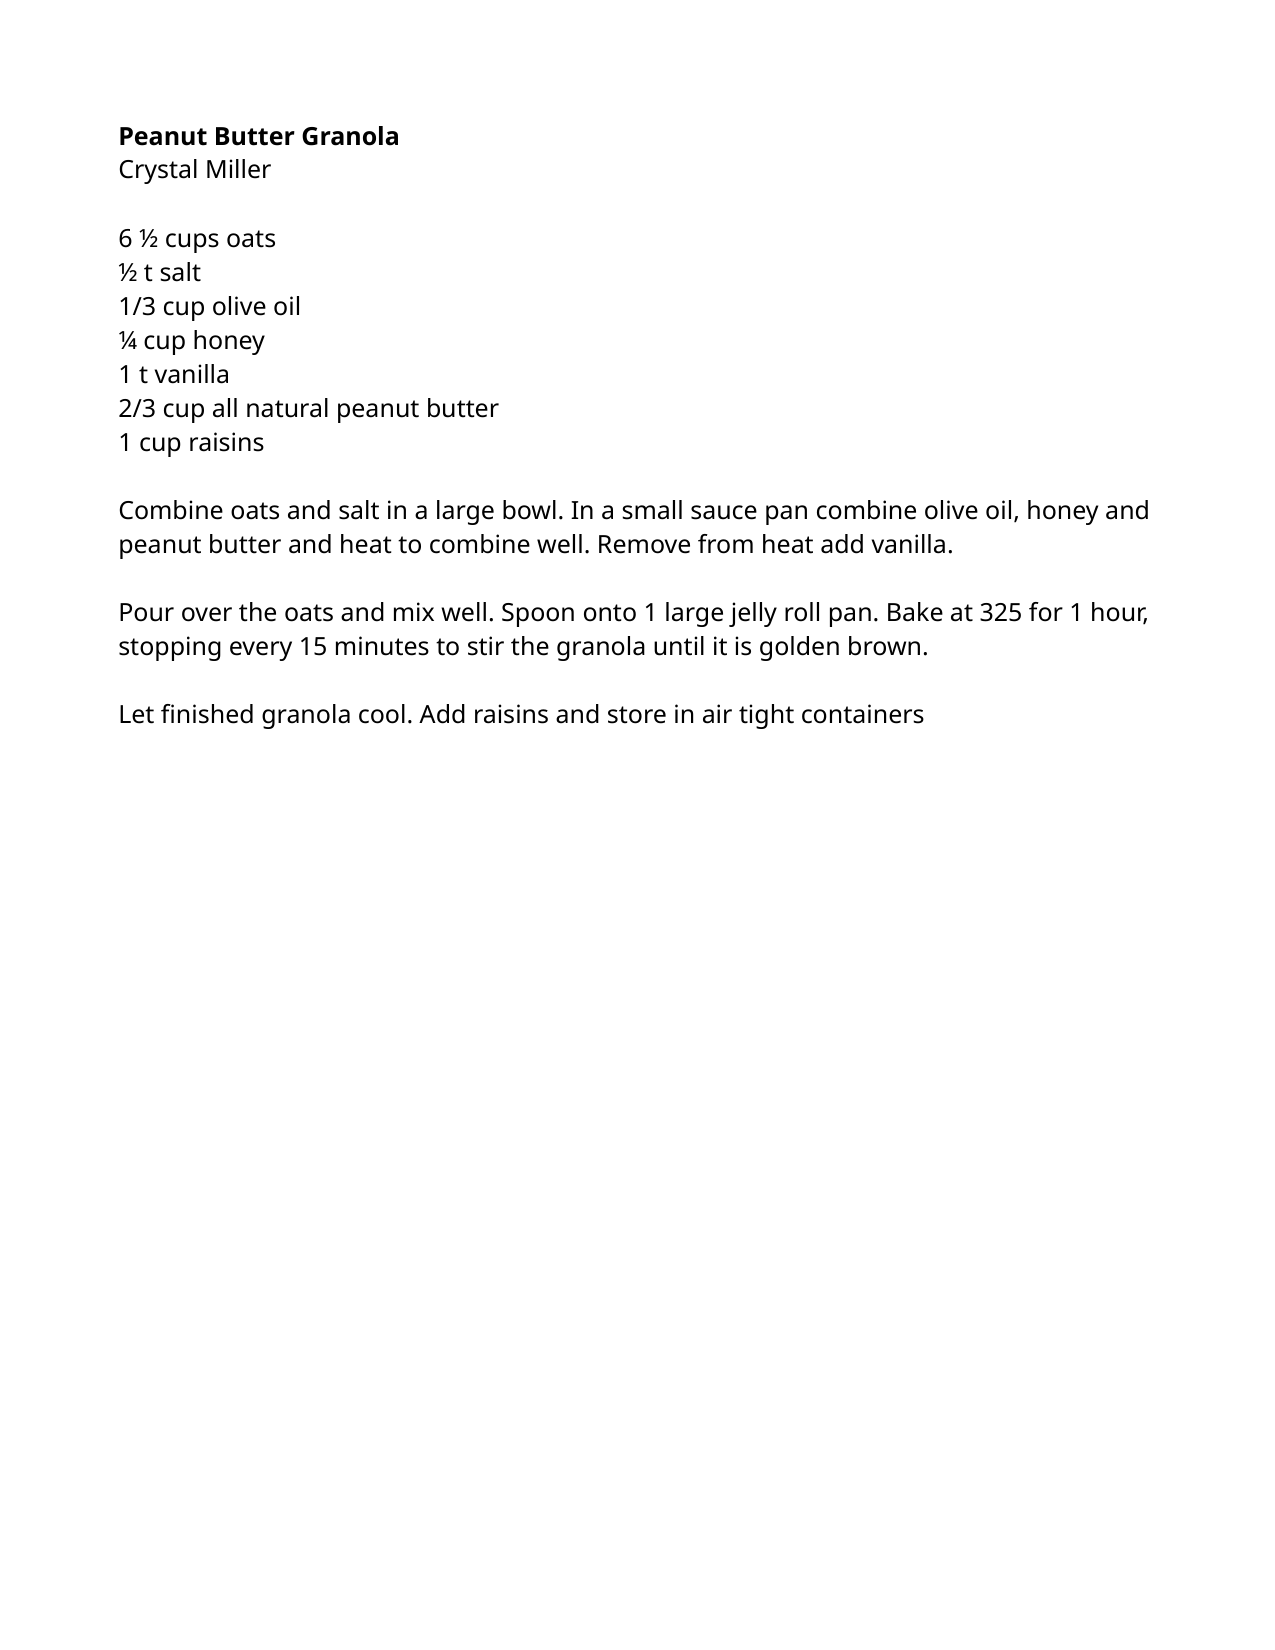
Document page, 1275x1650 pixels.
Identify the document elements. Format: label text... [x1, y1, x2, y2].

text Peanut Butter Granola [118, 118, 1157, 152]
text Combine oats and salt in a large bowl. In a small sauce pan combine olive oil, honey and peanut butter and heat to combine well. Remove from heat add vanilla. [118, 493, 1157, 561]
text 1/3 cup olive oil [118, 288, 1157, 322]
text Pour over the oats and mix well. Spoon onto 1 large jelly roll pan. Bake at 325 for 1 hour, stopping every 15 minutes to stir the granola until it is golden brown. [118, 595, 1157, 663]
text 1 cup raisins [118, 425, 1157, 459]
text ½ t salt [118, 254, 1157, 288]
text 2/3 cup all natural peanut butter [118, 391, 1157, 425]
text ¼ cup honey [118, 322, 1157, 357]
text Crystal Miller [118, 152, 1157, 186]
text 6 ½ cups oats [118, 220, 1157, 254]
text 1 t vanilla [118, 357, 1157, 391]
text Let finished granola cool. Add raisins and store in air tight containers [118, 697, 1157, 731]
